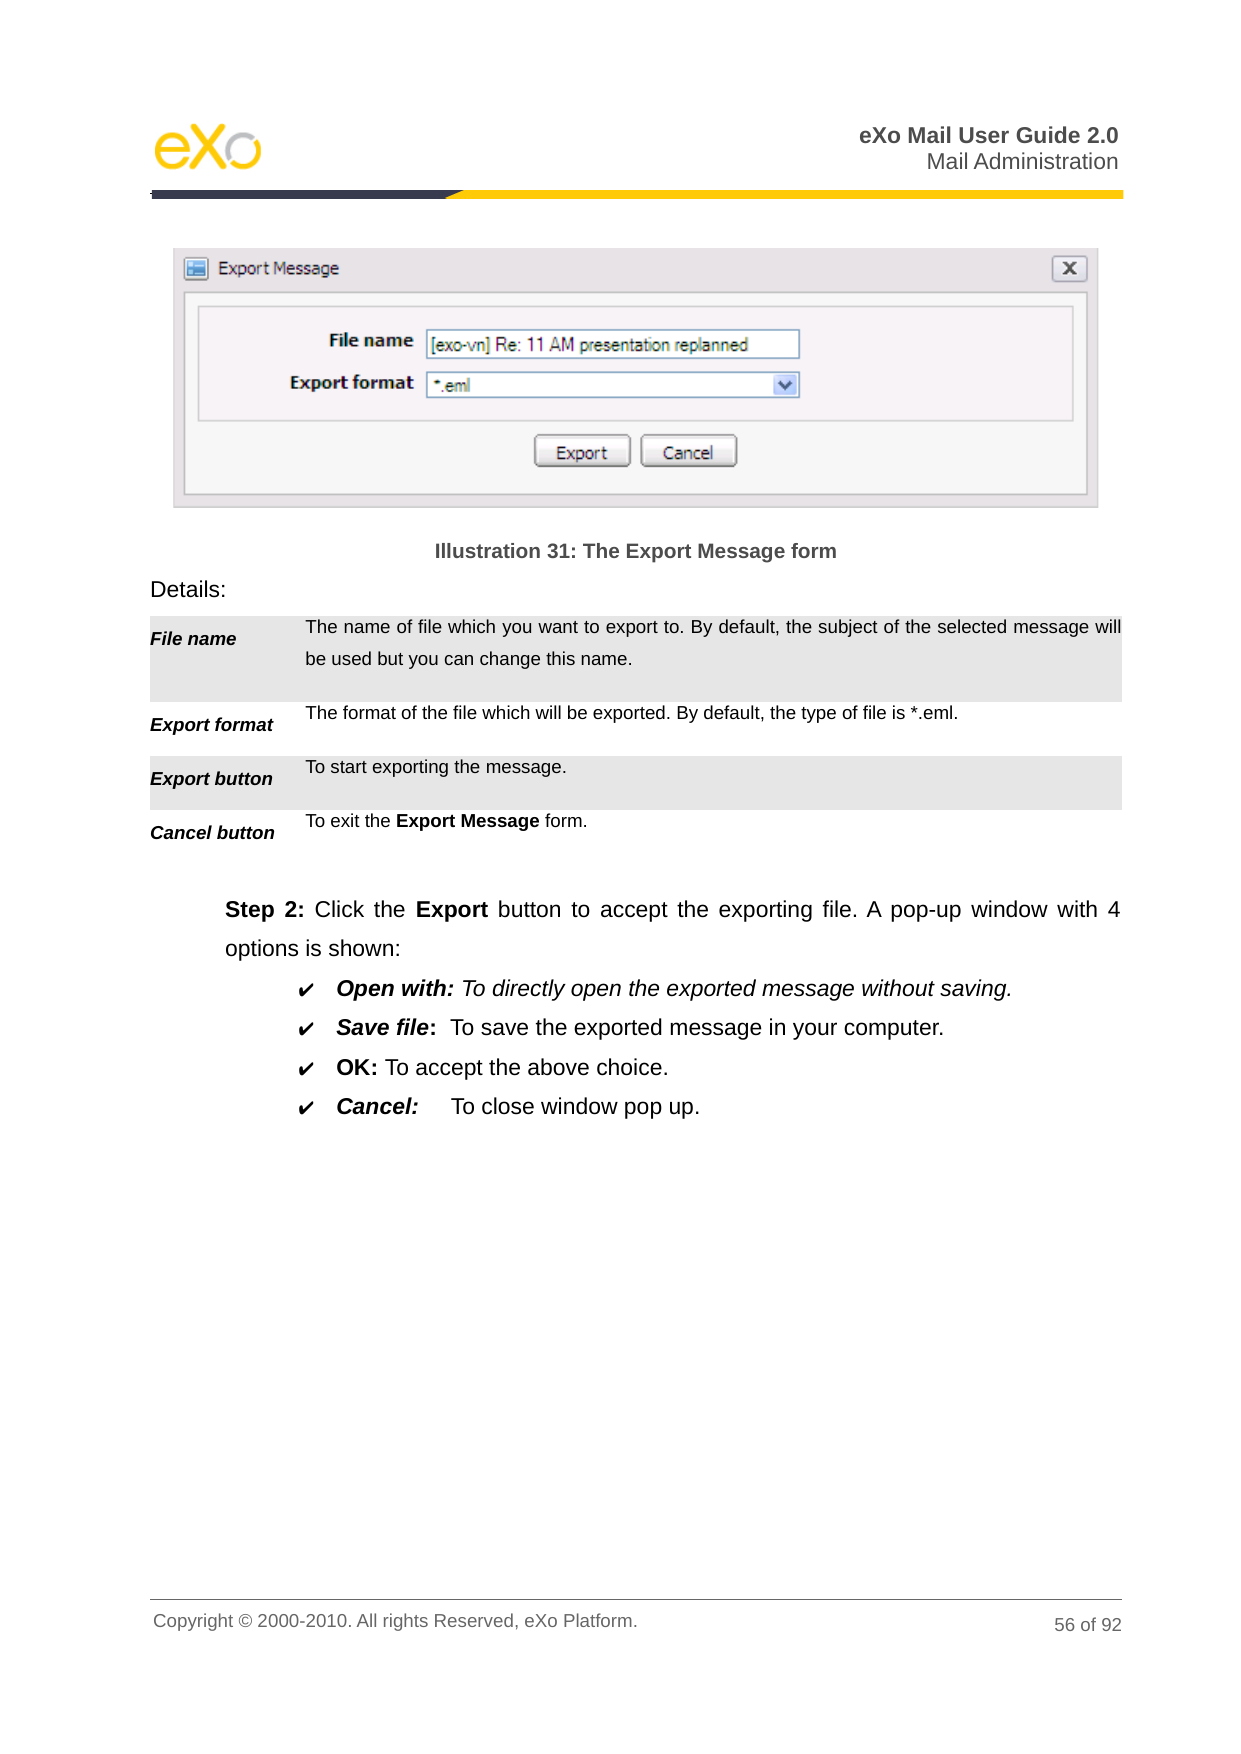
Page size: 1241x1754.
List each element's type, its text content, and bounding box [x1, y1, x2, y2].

list Save file: To save the exported message in your computer. [298, 1014, 1122, 1041]
table_header The name of file which you want to export to. By default, the subject of the selected message will be used but you can change this name. [305, 616, 1122, 702]
list Cancel: To close window pop up. [298, 1093, 1122, 1120]
text Illustration 31: The Export Message form [172, 316, 1099, 563]
picture [155, 123, 262, 170]
text Details: [150, 223, 1122, 603]
list OK: To accept the above choice. [298, 1054, 1122, 1080]
picture [151, 190, 1124, 199]
table_cell To start exporting the message. [305, 756, 1122, 810]
table_cell Cancel button [150, 810, 305, 864]
list Step 2: Click the Export button to accept the exporting file. A pop-up window with 4 options is shown: [187, 896, 1122, 962]
table_cell To exit the Export Message form. [305, 810, 1122, 864]
list Open with: To directly open the exported message without saving. [298, 975, 1122, 1001]
picture [173, 248, 1099, 508]
table_cell Export button [150, 756, 305, 810]
table_cell The format of the file which will be exported. By default, the type of file is *.eml. [305, 702, 1122, 756]
table_cell Export format [150, 702, 305, 756]
table_header File name [150, 616, 305, 702]
